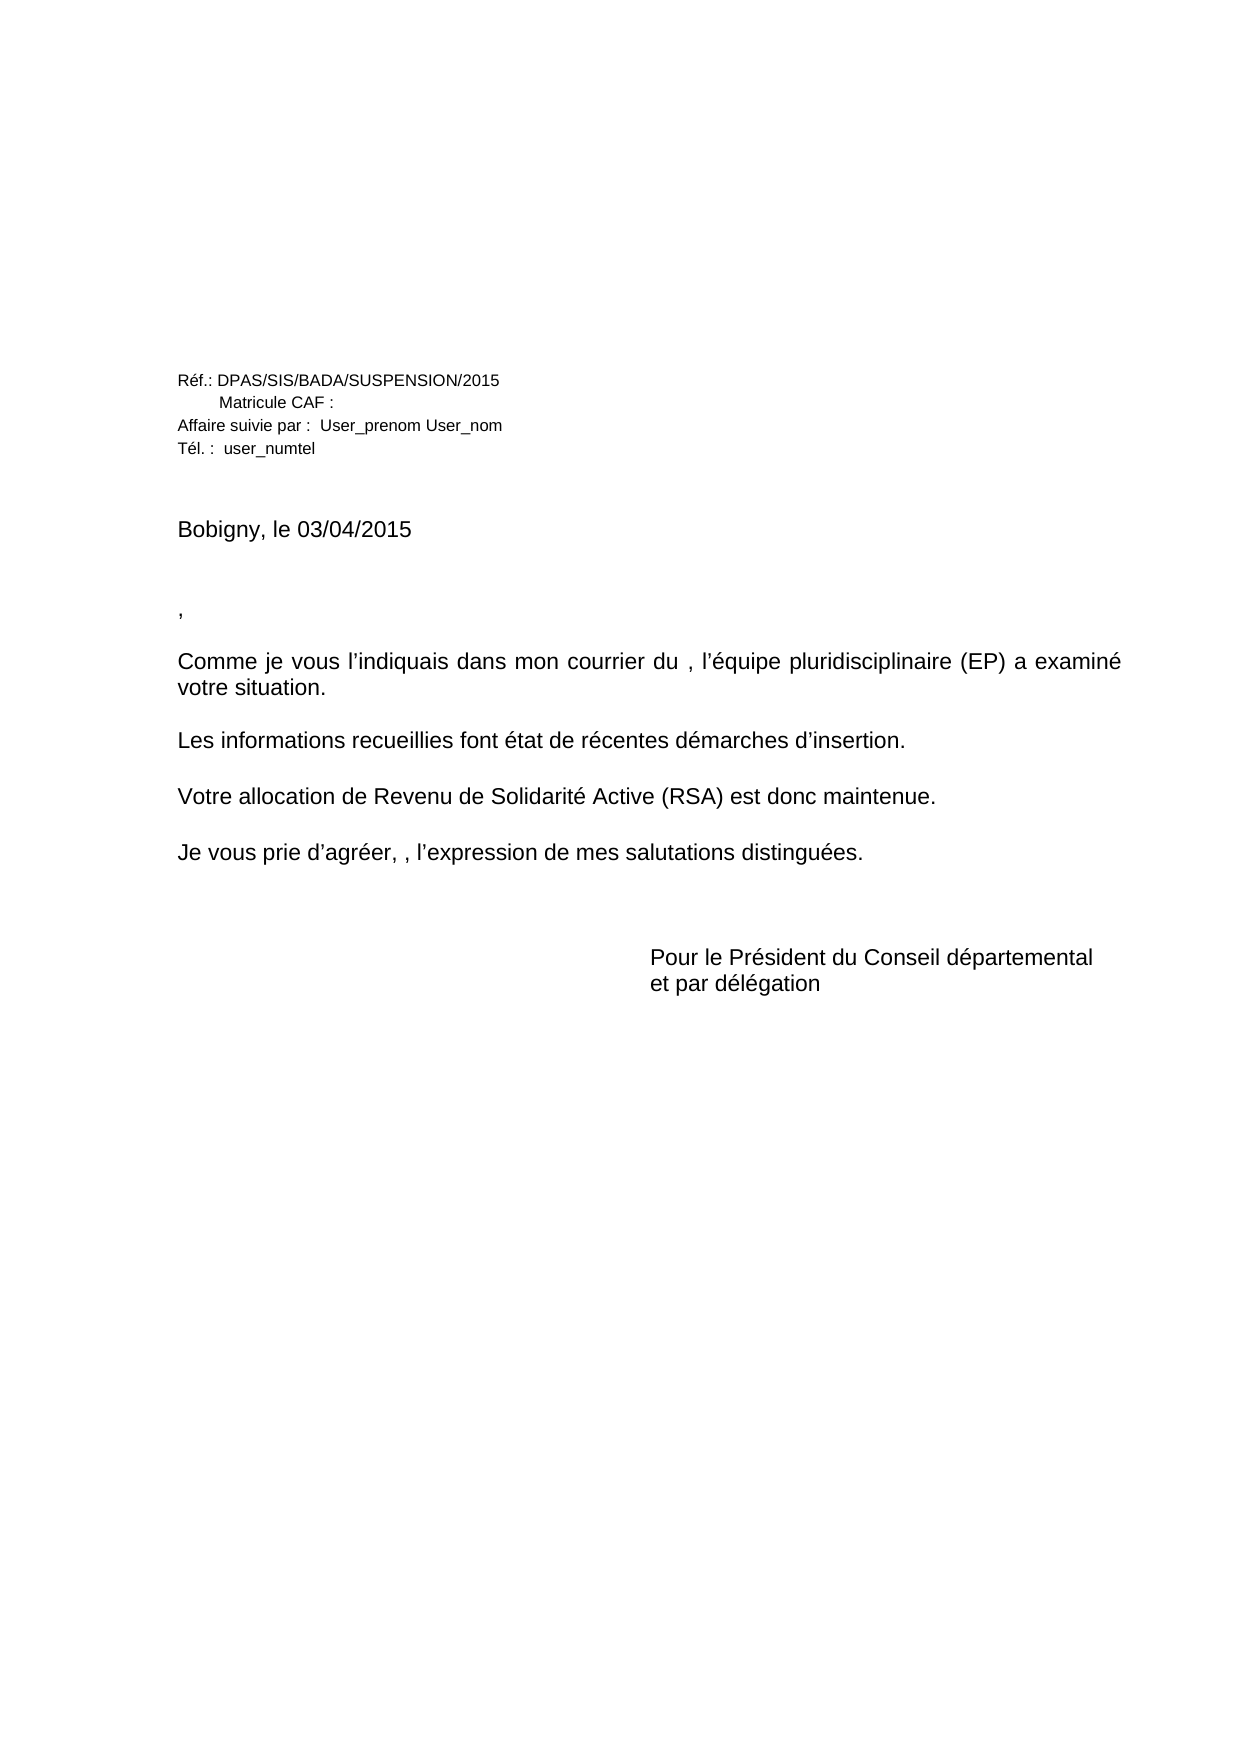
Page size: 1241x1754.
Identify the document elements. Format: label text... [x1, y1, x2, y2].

text Les informations recueillies font état de récentes démarches d’insertion. [177, 727, 1122, 753]
text , [177, 595, 1122, 622]
table_cell [650, 271, 1122, 371]
table_header [177, 233, 649, 271]
table_cell [177, 271, 649, 371]
table_cell Réf.: DPAS/SIS/BADA/SUSPENSION/2015 Matricule CAF : Affaire suivie par : user_prenom user_nom Tél. : user_numtel Bobigny, le 03/04/2015 [177, 371, 649, 542]
text Votre allocation de Revenu de Solidarité Active (RSA) est donc maintenue. [177, 783, 1122, 809]
table_cell [650, 371, 1122, 542]
text Pour le Président du Conseil départemental [650, 944, 1122, 970]
table_header [650, 233, 1122, 271]
text Je vous prie d’agréer, , l’expression de mes salutations distinguées. [177, 839, 1122, 865]
text Comme je vous l’indiquais dans mon courrier du , l’équipe pluridisciplinaire (EP) a examiné votre situation. [177, 648, 1122, 701]
text et par délégation [650, 970, 1122, 997]
